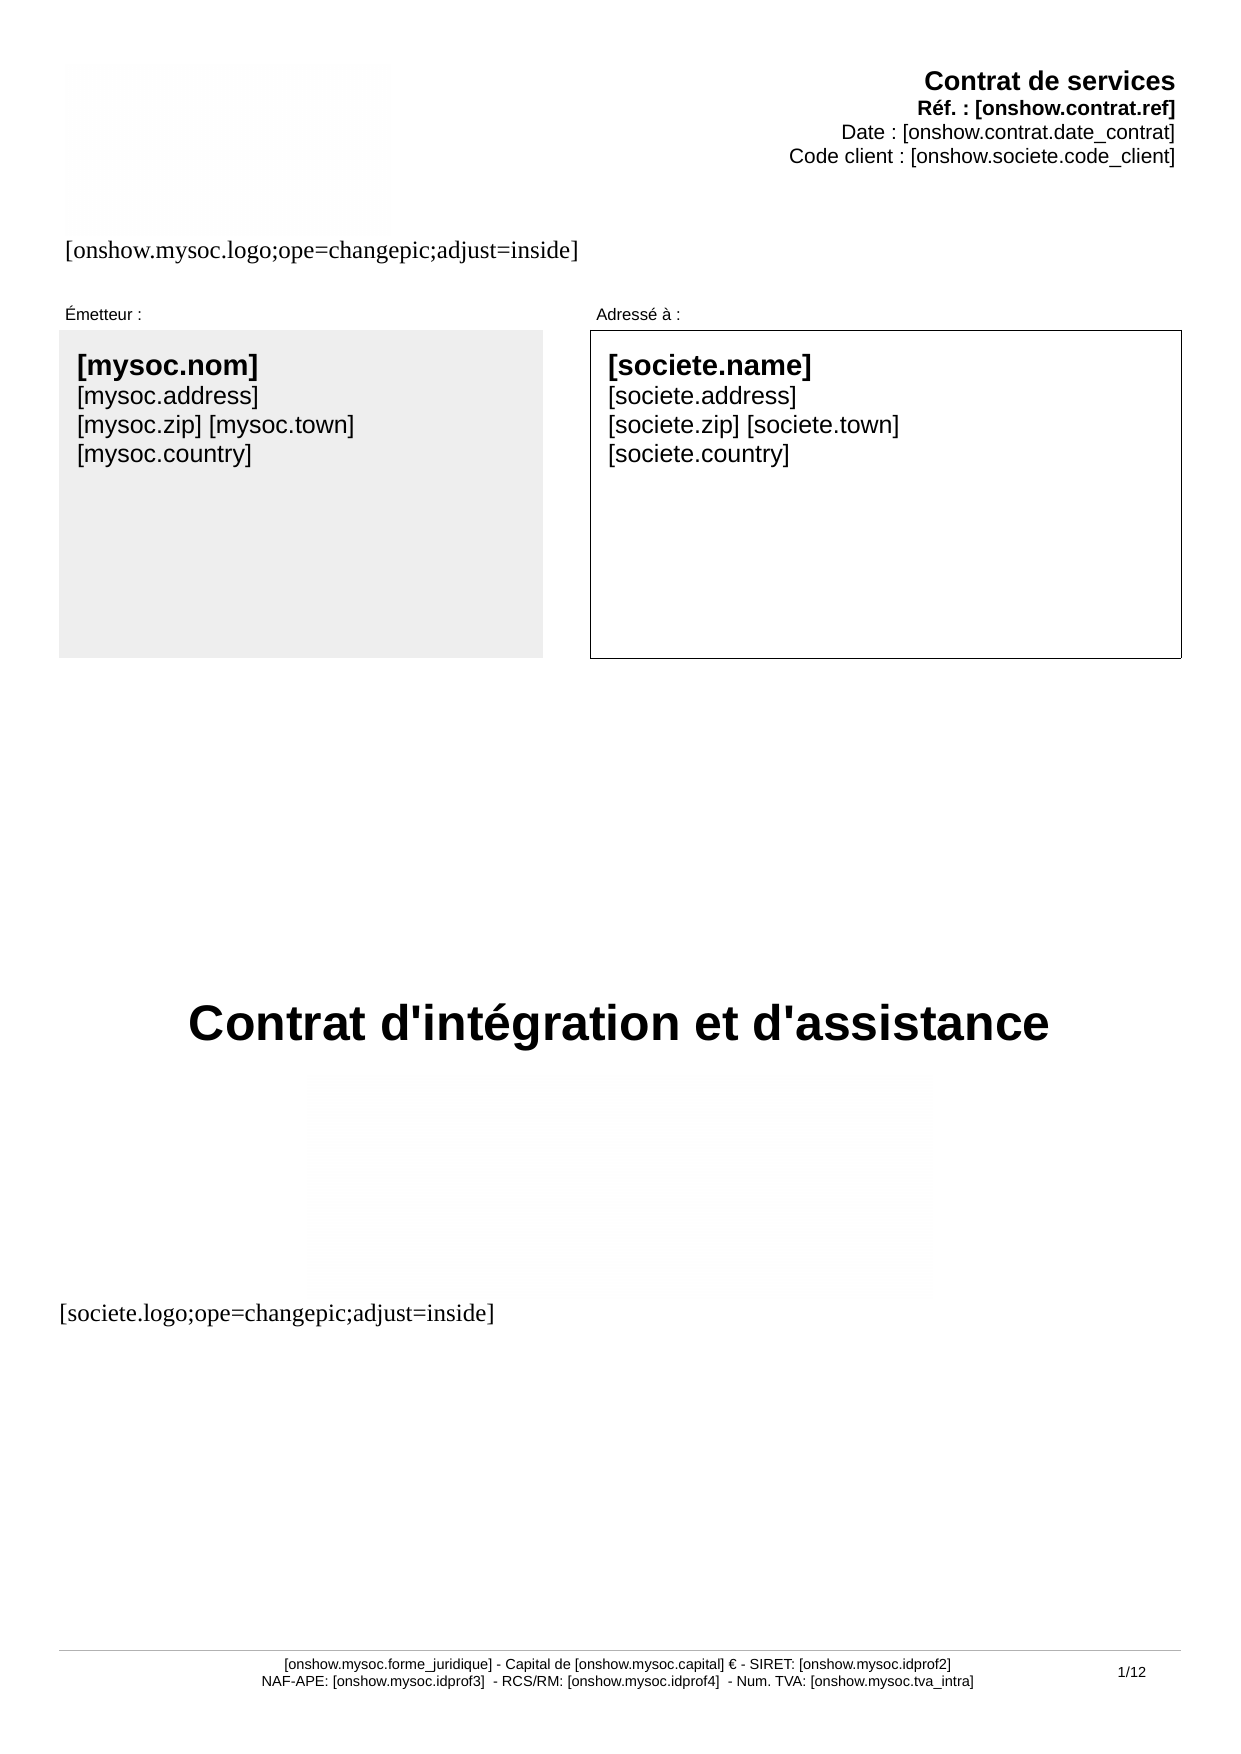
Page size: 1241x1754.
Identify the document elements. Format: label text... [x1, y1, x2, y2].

text [societe.logo;ope=changepic;adjust=inside] [59, 1103, 1181, 1327]
table_cell [543, 330, 590, 658]
table_cell [societe.name] [societe.address] [societe.zip] [societe.town] [societe.country] [591, 331, 1181, 658]
picture [307, 1074, 933, 1299]
picture [64, 64, 391, 236]
table_header [543, 299, 590, 330]
text Contrat d'intégration et d'assistance [59, 993, 1181, 1051]
table_header Adressé à : [590, 299, 1181, 330]
table_cell [mysoc.nom] [mysoc.address] [mysoc.zip] [mysoc.town] [mysoc.country] [59, 330, 543, 658]
table_header Émetteur : [59, 299, 543, 330]
